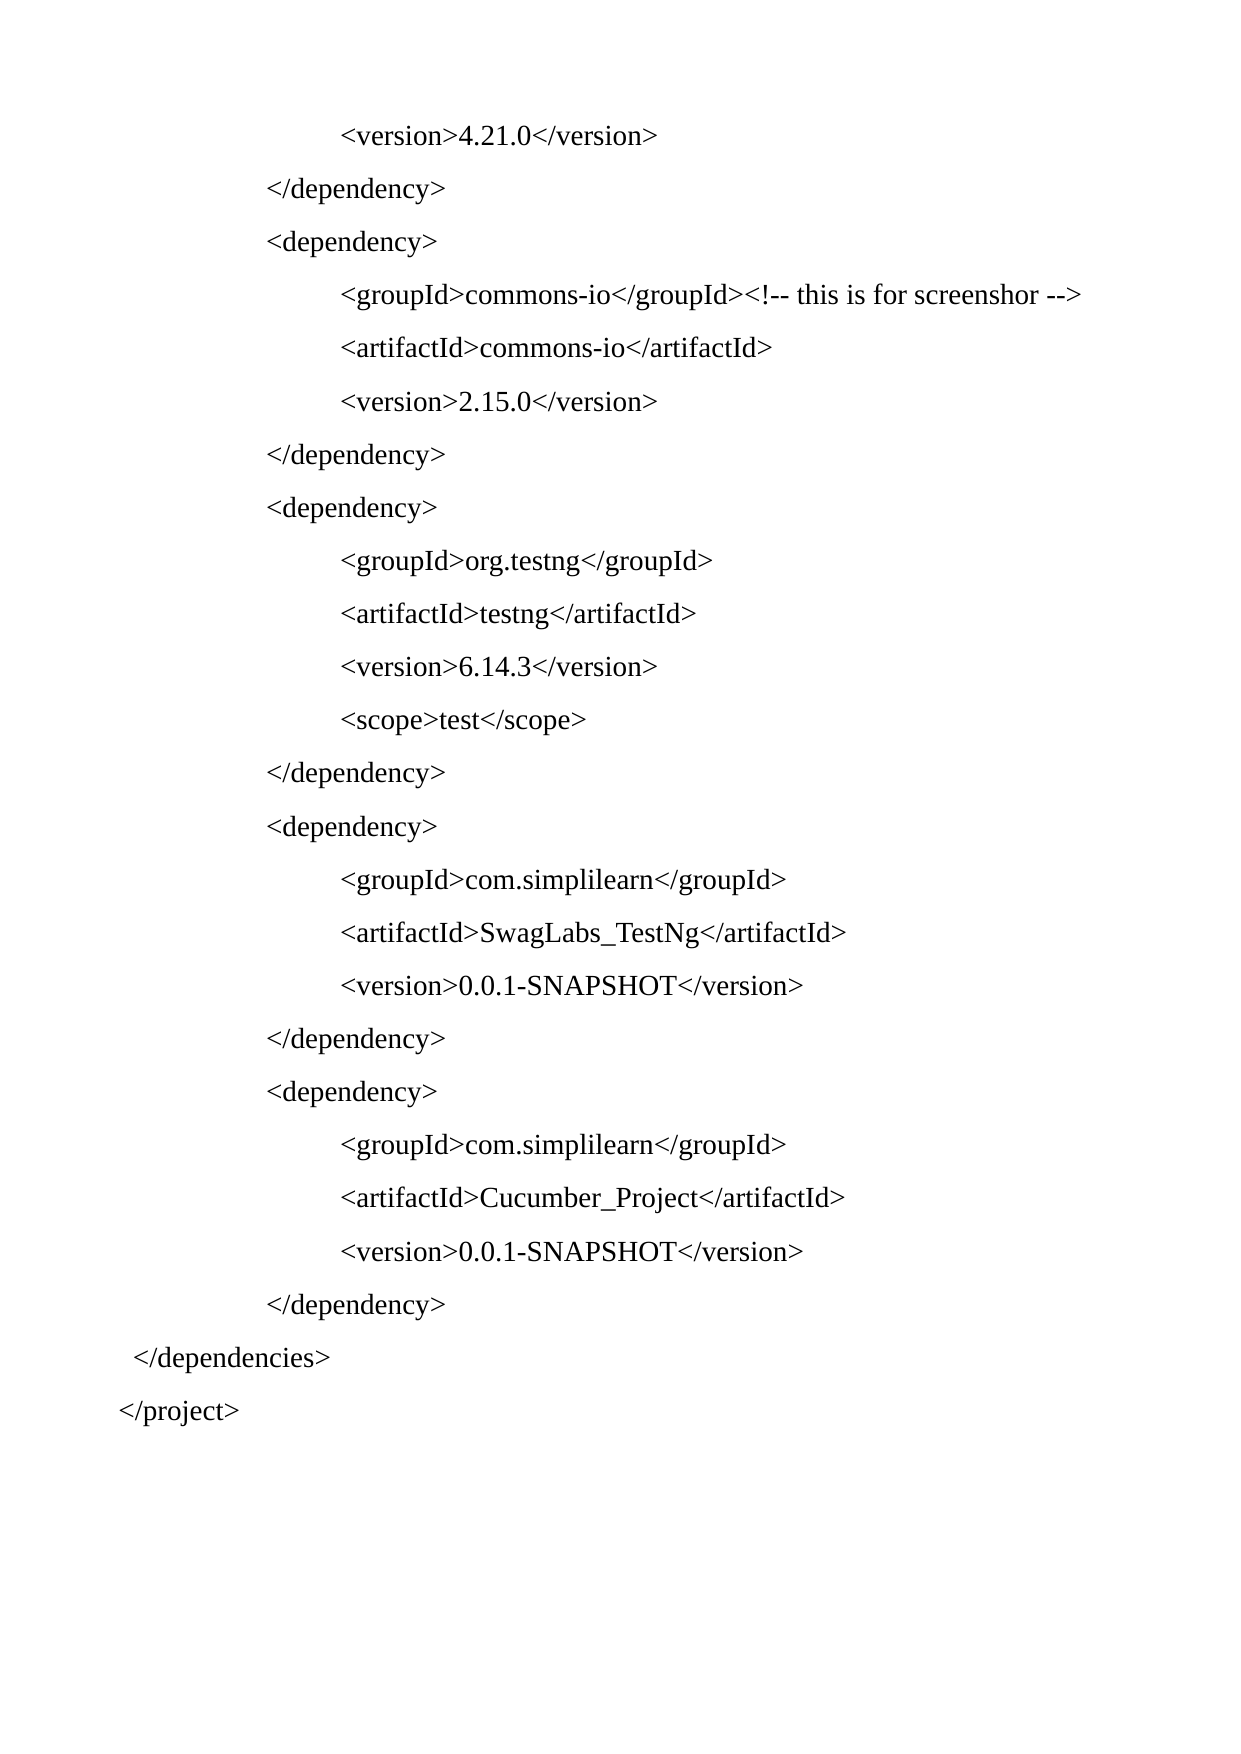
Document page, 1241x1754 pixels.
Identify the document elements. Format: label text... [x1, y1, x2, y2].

text </dependency> [118, 171, 1122, 205]
text </project> [118, 1393, 1122, 1427]
text <groupId>commons-io</groupId><!-- this is for screenshor --> [118, 277, 1122, 311]
text </dependencies> [118, 1340, 1122, 1373]
text <artifactId>SwagLabs_TestNg</artifactId> [118, 915, 1122, 948]
text <version>6.14.3</version> [118, 649, 1122, 683]
text </dependency> [118, 1021, 1122, 1055]
text </dependency> [118, 756, 1122, 789]
text <dependency> [118, 490, 1122, 523]
text <dependency> [118, 224, 1122, 258]
text <scope>test</scope> [118, 702, 1122, 736]
text <artifactId>Cucumber_Project</artifactId> [118, 1181, 1122, 1214]
text <groupId>com.simplilearn</groupId> [118, 1127, 1122, 1161]
text </dependency> [118, 437, 1122, 470]
text <artifactId>commons-io</artifactId> [118, 331, 1122, 364]
text <version>2.15.0</version> [118, 384, 1122, 417]
text <groupId>org.testng</groupId> [118, 543, 1122, 577]
text <groupId>com.simplilearn</groupId> [118, 862, 1122, 895]
text <dependency> [118, 809, 1122, 842]
text </dependency> [118, 1287, 1122, 1320]
text <artifactId>testng</artifactId> [118, 596, 1122, 630]
text <dependency> [118, 1074, 1122, 1108]
text <version>4.21.0</version> [118, 118, 1122, 152]
text <version>0.0.1-SNAPSHOT</version> [118, 1234, 1122, 1267]
text <version>0.0.1-SNAPSHOT</version> [118, 968, 1122, 1002]
